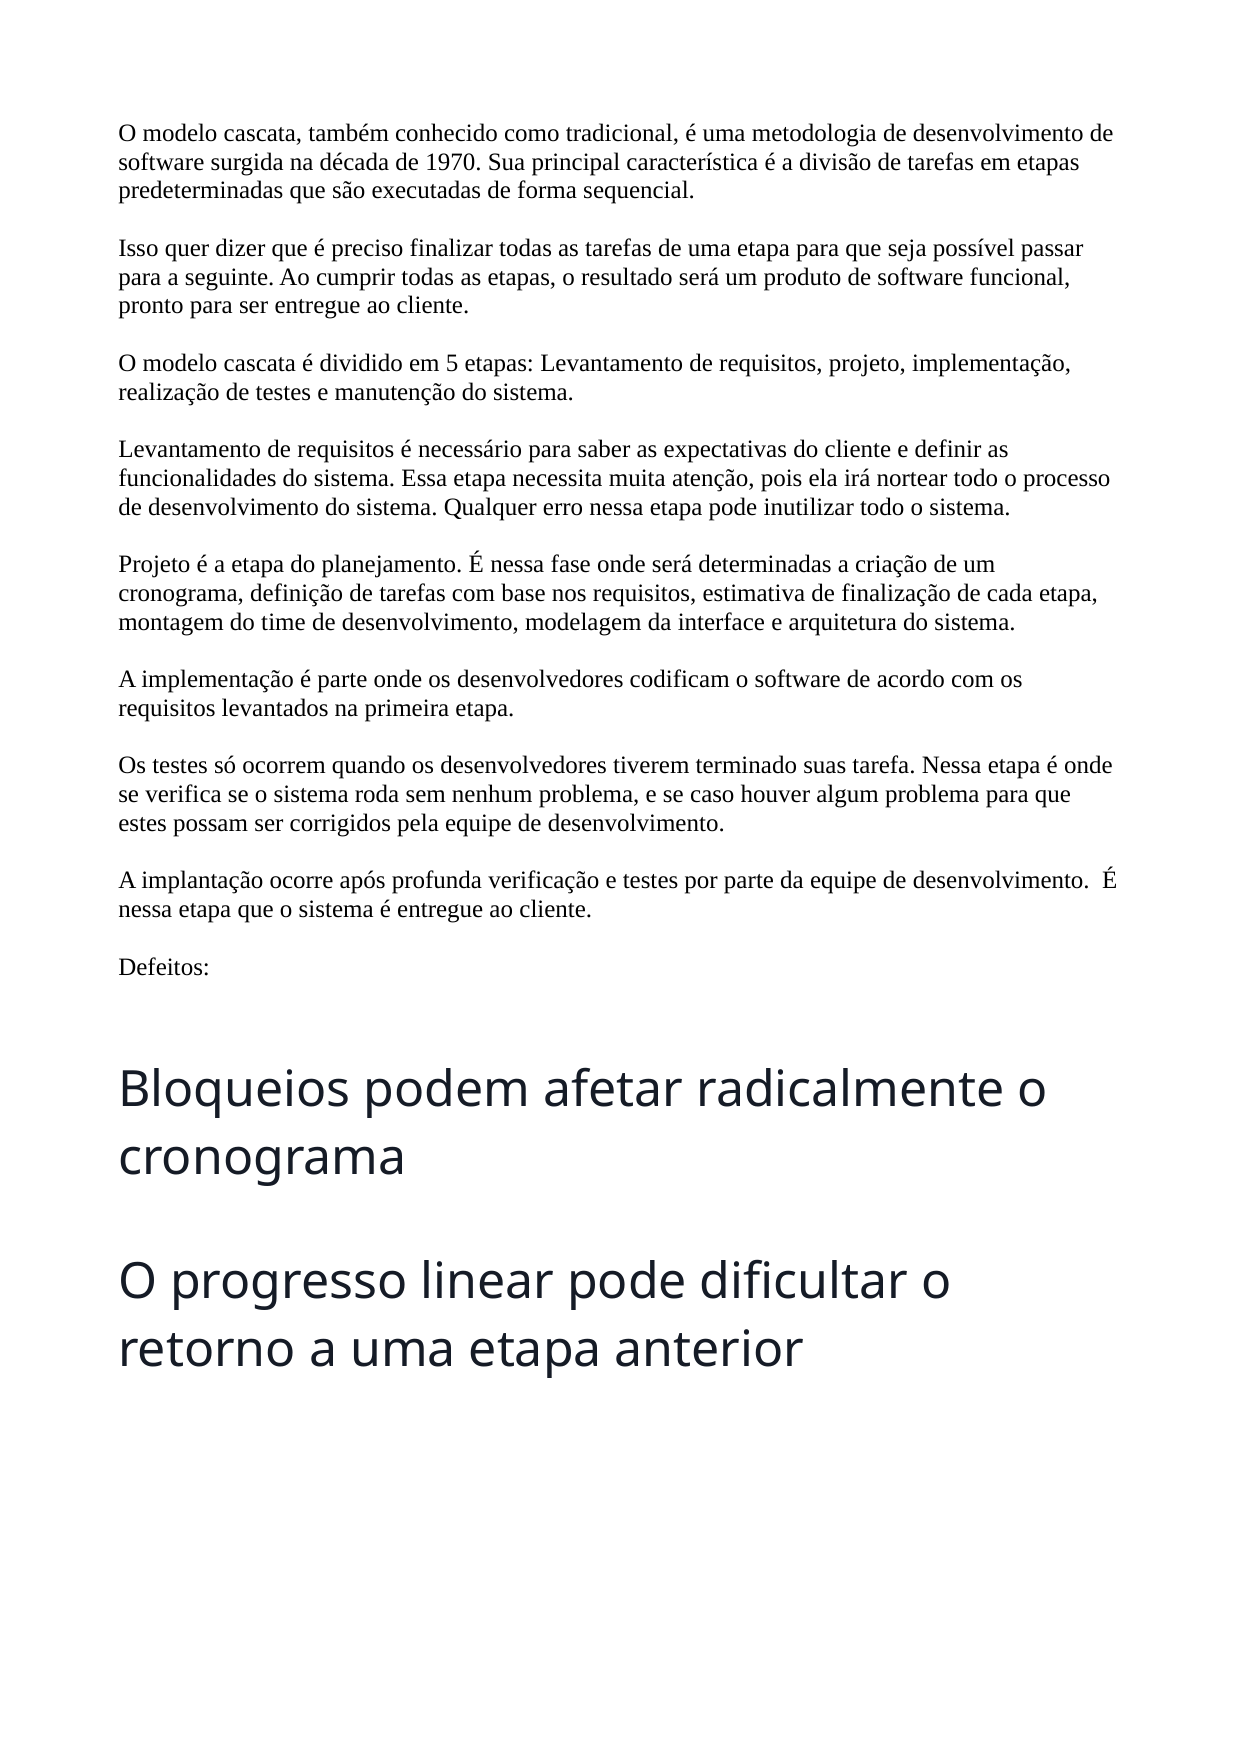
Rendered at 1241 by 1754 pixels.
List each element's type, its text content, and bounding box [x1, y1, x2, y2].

text Isso quer dizer que é preciso finalizar todas as tarefas de uma etapa para que seja possível passar para a seguinte. Ao cumprir todas as etapas, o resultado será um produto de software funcional, pronto para ser entregue ao cliente. [118, 233, 1122, 319]
text A implementação é parte onde os desenvolvedores codificam o software de acordo com os requisitos levantados na primeira etapa. [118, 664, 1122, 722]
text Levantamento de requisitos é necessário para saber as expectativas do cliente e definir as funcionalidades do sistema. Essa etapa necessita muita atenção, pois ela irá nortear todo o processo de desenvolvimento do sistema. Qualquer erro nessa etapa pode inutilizar todo o sistema. [118, 434, 1122, 521]
subtitle Bloqueios podem afetar radicalmente o cronograma [118, 1053, 1122, 1189]
text Projeto é a etapa do planejamento. É nessa fase onde será determinadas a criação de um cronograma, definição de tarefas com base nos requisitos, estimativa de finalização de cada etapa, montagem do time de desenvolvimento, modelagem da interface e arquitetura do sistema. [118, 549, 1122, 636]
text Os testes só ocorrem quando os desenvolvedores tiverem terminado suas tarefa. Nessa etapa é onde se verifica se o sistema roda sem nenhum problema, e se caso houver algum problema para que estes possam ser corrigidos pela equipe de desenvolvimento. [118, 751, 1122, 837]
text O modelo cascata, também conhecido como tradicional, é uma metodologia de desenvolvimento de software surgida na década de 1970. Sua principal característica é a divisão de tarefas em etapas predeterminadas que são executadas de forma sequencial. [118, 118, 1122, 204]
text Defeitos: [118, 952, 1122, 981]
text A implantação ocorre após profunda verificação e testes por parte da equipe de desenvolvimento. É nessa etapa que o sistema é entregue ao cliente. [118, 866, 1122, 923]
subtitle O progresso linear pode dificultar o retorno a uma etapa anterior [118, 1245, 1122, 1381]
text O modelo cascata é dividido em 5 etapas: Levantamento de requisitos, projeto, implementação, realização de testes e manutenção do sistema. [118, 348, 1122, 406]
